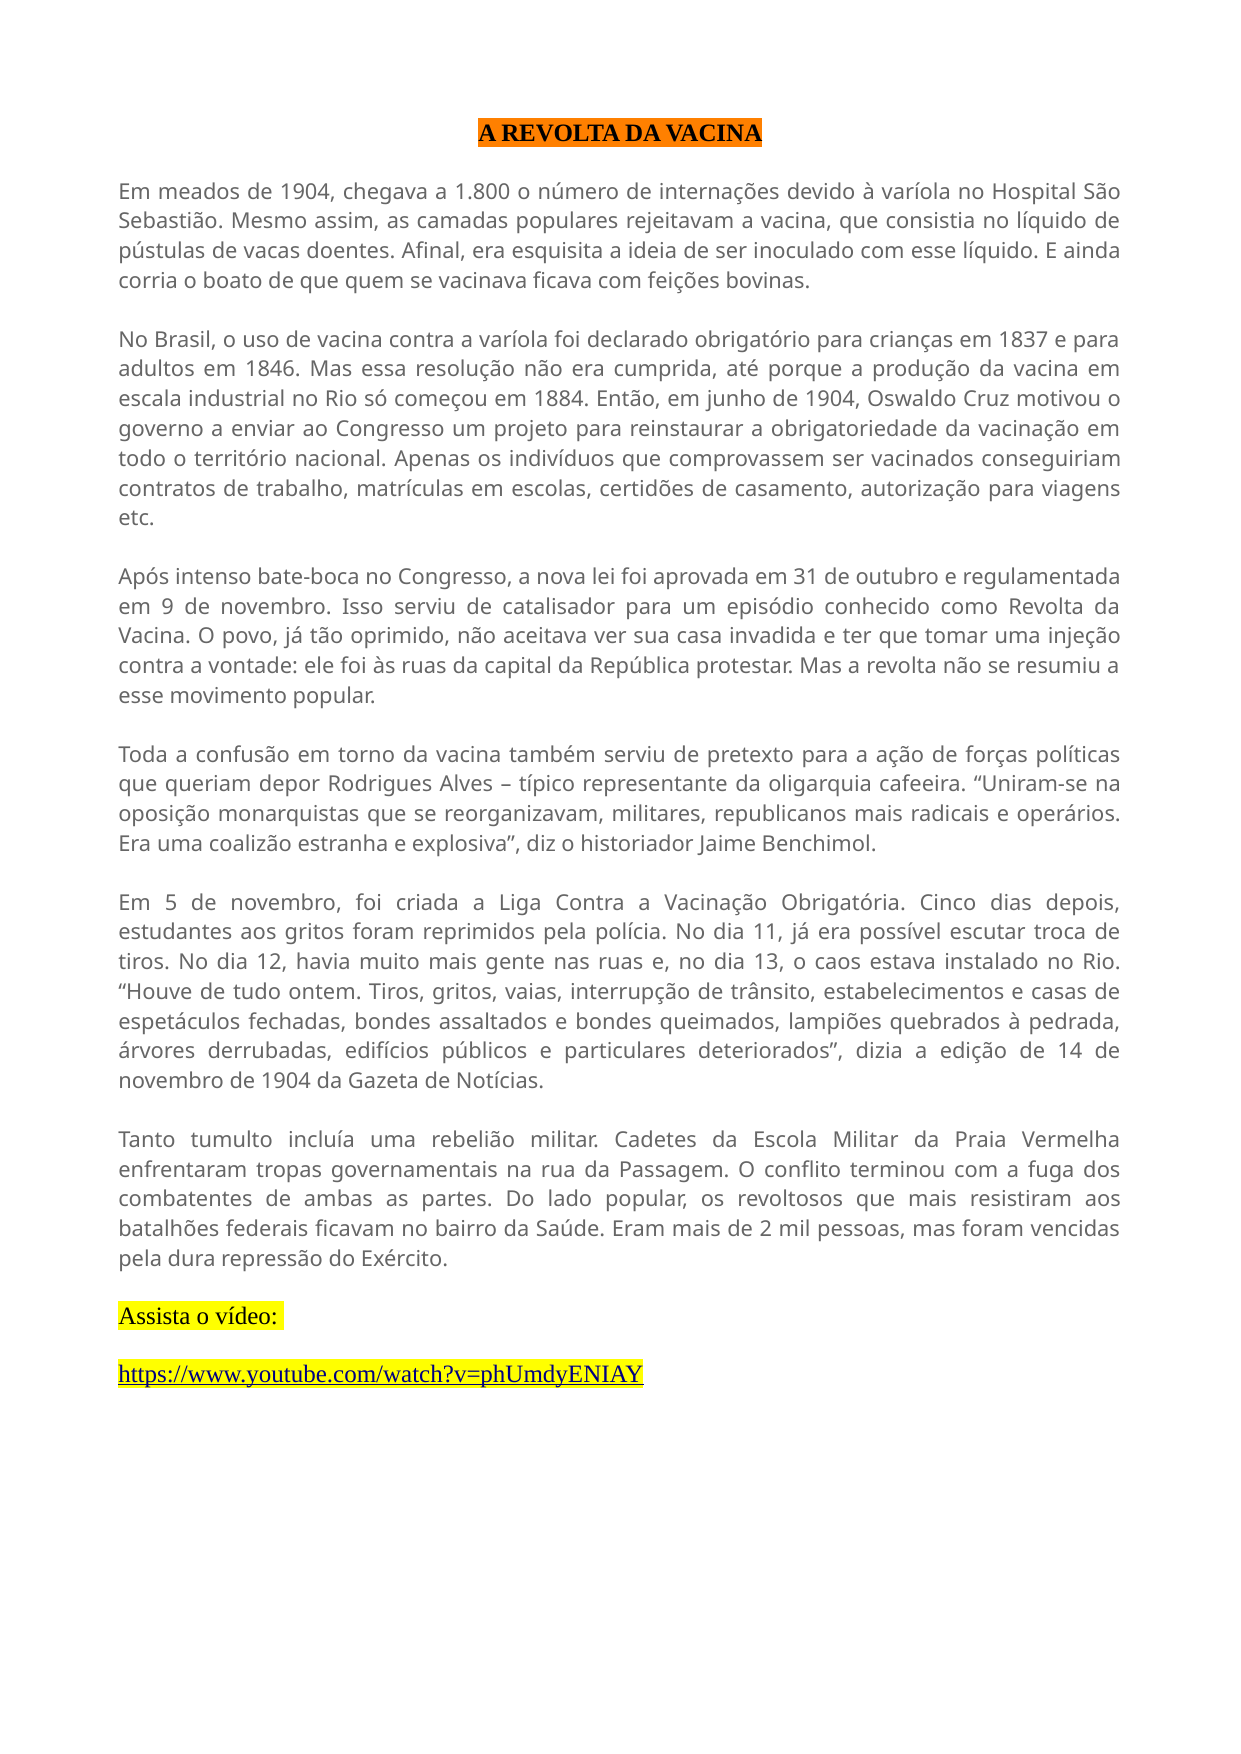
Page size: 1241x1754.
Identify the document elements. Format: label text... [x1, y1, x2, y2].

text No Brasil, o uso de vacina contra a varíola foi declarado obrigatório para crianças em 1837 e para adultos em 1846. Mas essa resolução não era cumprida, até porque a produção da vacina em escala industrial no Rio só começou em 1884. Então, em junho de 1904, Oswaldo Cruz motivou o governo a enviar ao Congresso um projeto para reinstaurar a obrigatoriedade da vacinação em todo o território nacional. Apenas os indivíduos que comprovassem ser vacinados conseguiriam contratos de trabalho, matrículas em escolas, certidões de casamento, autorização para viagens etc. [118, 323, 1122, 532]
text Assista o vídeo: [118, 1301, 1122, 1330]
text Após intenso bate-boca no Congresso, a nova lei foi aprovada em 31 de outubro e regulamentada em 9 de novembro. Isso serviu de catalisador para um episódio conhecido como Revolta da Vacina. O povo, já tão oprimido, não aceitava ver sua casa invadida e ter que tomar uma injeção contra a vontade: ele foi às ruas da capital da República protestar. Mas a revolta não se resumiu a esse movimento popular. [118, 561, 1122, 710]
text https://www.youtube.com/watch?v=phUmdyENIAY [118, 1359, 1122, 1388]
text Em meados de 1904, chegava a 1.800 o número de internações devido à varíola no Hospital São Sebastião. Mesmo assim, as camadas populares rejeitavam a vacina, que consistia no líquido de pústulas de vacas doentes. Afinal, era esquisita a ideia de ser inoculado com esse líquido. E ainda corria o boato de que quem se vacinava ficava com feições bovinas. [118, 176, 1122, 295]
text Tanto tumulto incluía uma rebelião militar. Cadetes da Escola Militar da Praia Vermelha enfrentaram tropas governamentais na rua da Passagem. O conflito terminou com a fuga dos combatentes de ambas as partes. Do lado popular, os revoltosos que mais resistiram aos batalhões federais ficavam no bairro da Saúde. Eram mais de 2 mil pessoas, mas foram vencidas pela dura repressão do Exército. [118, 1124, 1122, 1273]
text A REVOLTA DA VACINA [118, 118, 1122, 147]
text Em 5 de novembro, foi criada a Liga Contra a Vacinação Obrigatória. Cinco dias depois, estudantes aos gritos foram reprimidos pela polícia. No dia 11, já era possível escutar troca de tiros. No dia 12, havia muito mais gente nas ruas e, no dia 13, o caos estava instalado no Rio. “Houve de tudo ontem. Tiros, gritos, vaias, interrupção de trânsito, estabelecimentos e casas de espetáculos fechadas, bondes assaltados e bondes queimados, lampiões quebrados à pedrada, árvores derrubadas, edifícios públicos e particulares deteriorados”, dizia a edição de 14 de novembro de 1904 da Gazeta de Notícias. [118, 886, 1122, 1095]
text Toda a confusão em torno da vacina também serviu de pretexto para a ação de forças políticas que queriam depor Rodrigues Alves – típico representante da oligarquia cafeeira. “Uniram-se na oposição monarquistas que se reorganizavam, militares, republicanos mais radicais e operários. Era uma coalizão estranha e explosiva”, diz o historiador Jaime Benchimol. [118, 738, 1122, 858]
